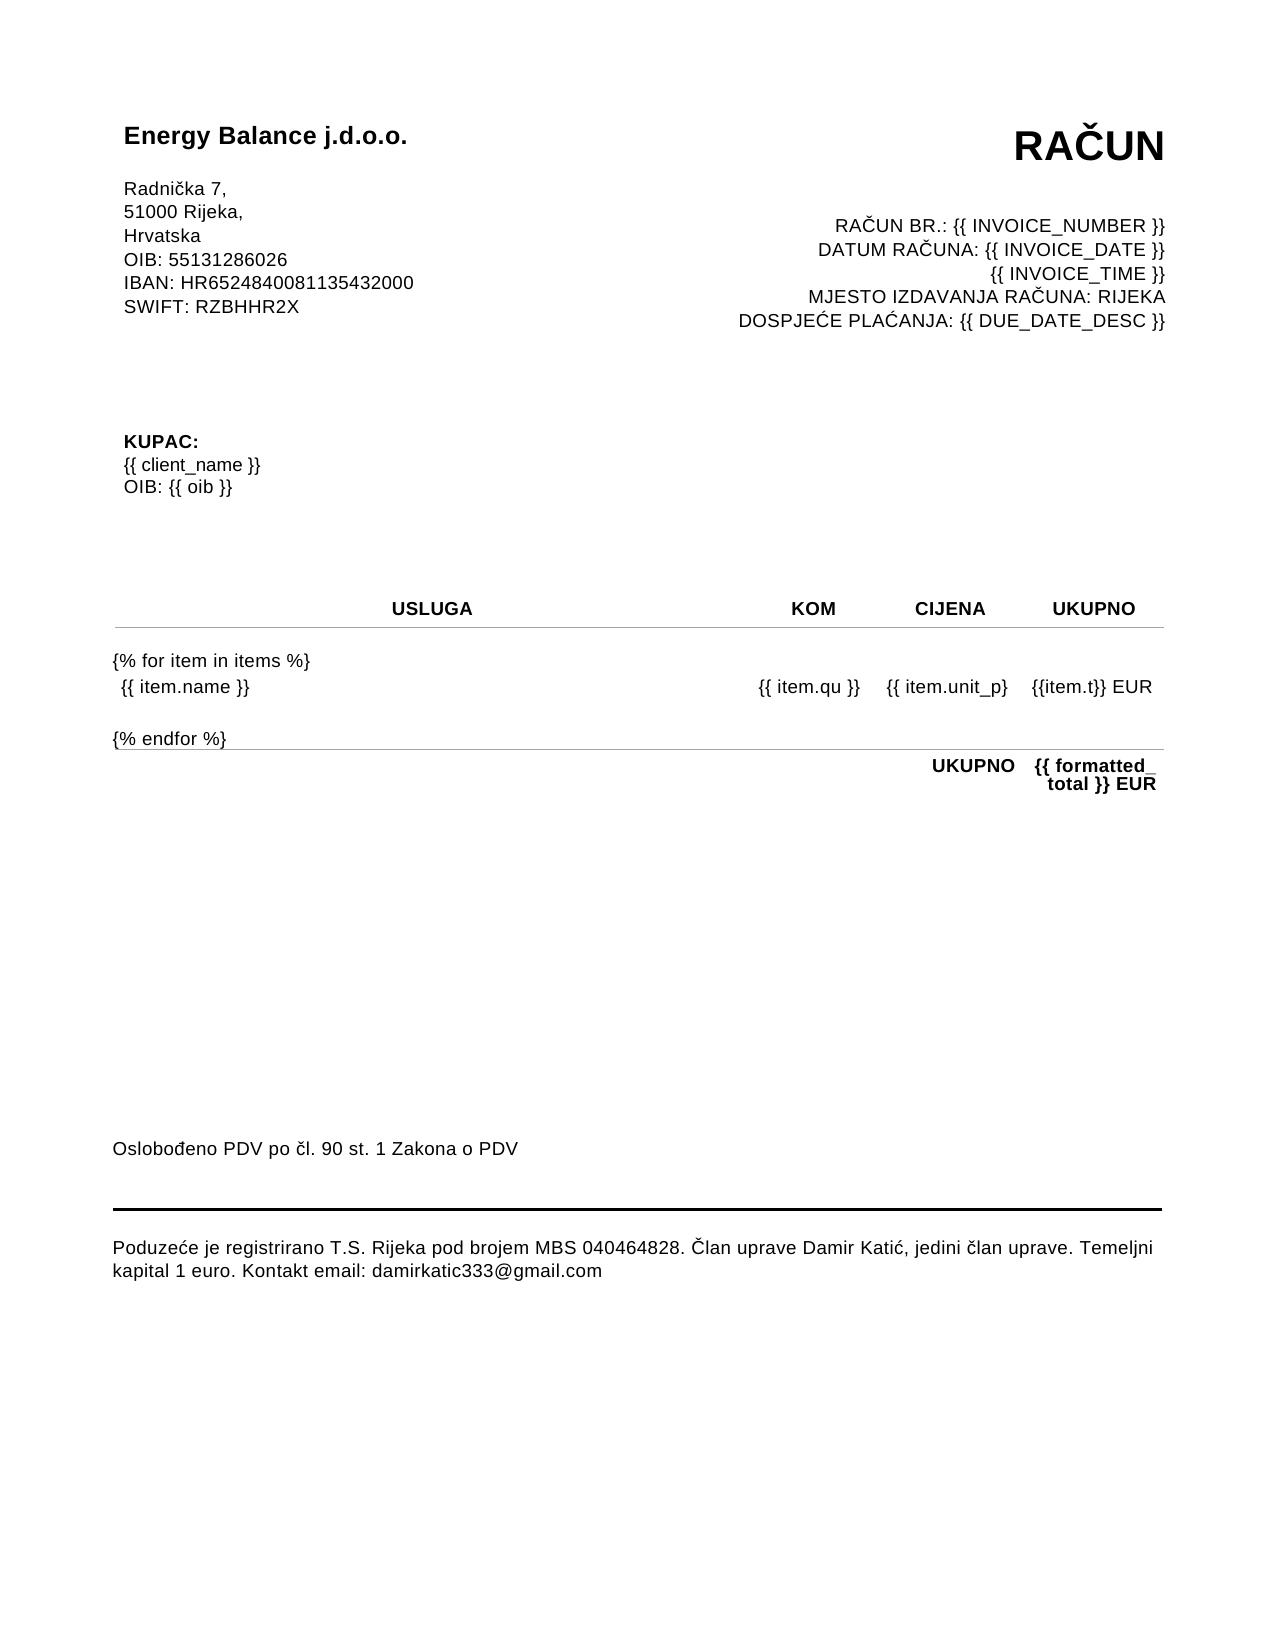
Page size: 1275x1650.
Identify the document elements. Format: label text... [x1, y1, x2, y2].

table_header {{item.t}} EUR [1023, 671, 1166, 706]
table_cell [640, 422, 1173, 553]
text Poduzeće je registrirano T.S. Rijeka pod brojem MBS 040464828. Član uprave Damir Katić, jedini član uprave. Temeljni kapital 1 euro. Kontakt email: damirkatic333@gmail.com [112, 1236, 1162, 1305]
text {% for item in items %} [305, 653, 1162, 671]
table_header UKUPNO [1023, 592, 1164, 627]
text {% for item in items %} [115, 653, 306, 671]
table_header [115, 750, 304, 802]
text {% endfor %} [222, 731, 1162, 749]
text Oslobođeno PDV po čl. 90 st. 1 Zakona o PDV [112, 1137, 1162, 1159]
table_header CIJENA [877, 592, 1023, 627]
table_header {{ item.unit_p} [878, 671, 1023, 706]
table_header {{ item.qu }} [750, 671, 878, 706]
table_cell Kupac: {{ client_name }} OIB: {{ oib }} [115, 422, 639, 553]
table_header KOM [750, 592, 877, 627]
table_header {{ formatted_total }} EUR [1023, 750, 1164, 802]
text {% endfor %} [115, 731, 223, 749]
table_header račun račun br.: {{ invoice_number }} Datum računa: {{ invoice_date }} {{ invoice_time }} Mjesto izdavanja računa: RIJEKA Dospjeće plaćanja: {{ due_date_desc }} [640, 113, 1173, 422]
table_header USLUGA [115, 592, 749, 627]
table_header UKUPNO [304, 750, 1023, 802]
table_header {{ item.name }} [113, 671, 750, 706]
table_header Energy Balance j.d.o.o. Radnička 7, 51000 Rijeka, Hrvatska OIB: 55131286026 IBAN: HR6524840081135432000 SWIFT: RZBHHR2X [115, 113, 639, 422]
